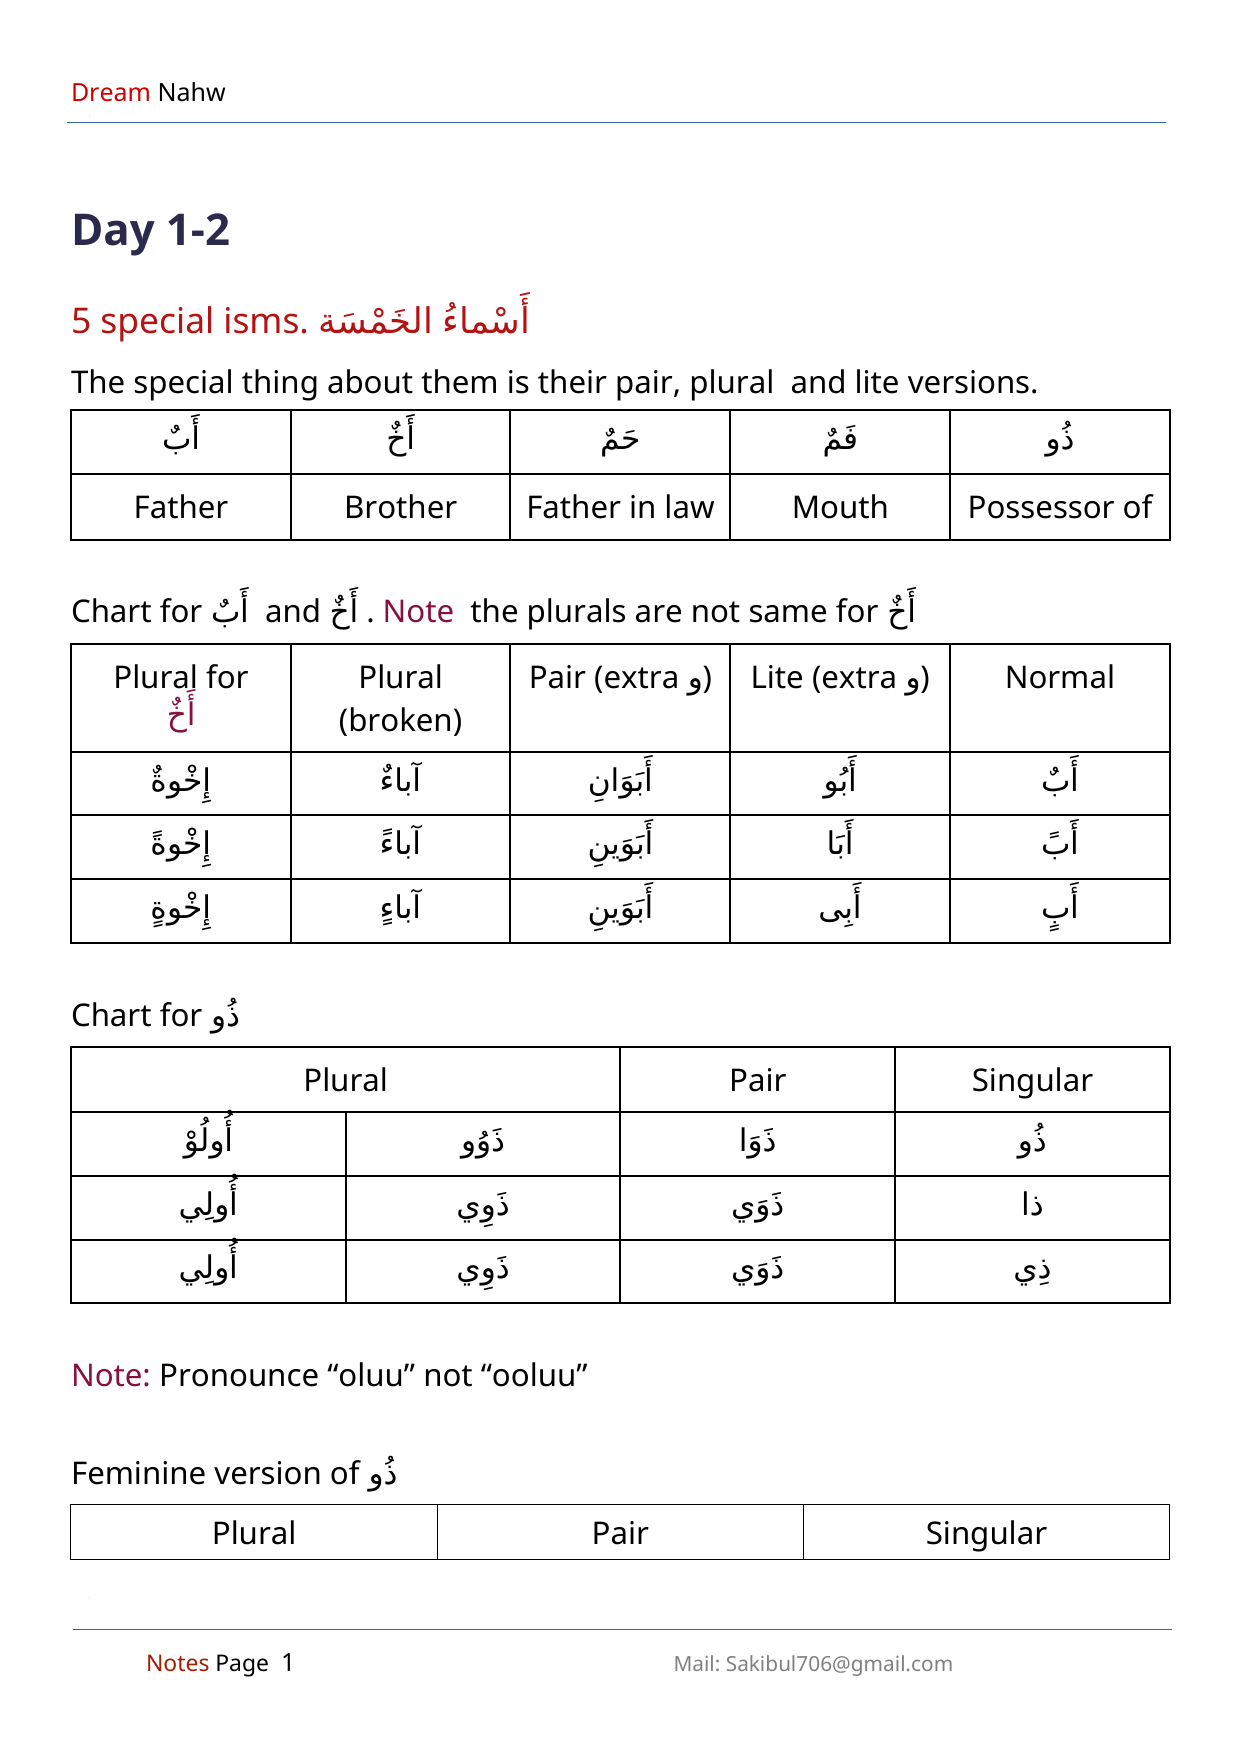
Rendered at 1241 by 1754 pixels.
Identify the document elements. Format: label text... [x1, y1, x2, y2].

table_header Pair [438, 1505, 803, 1559]
table_header Plural (broken) [292, 645, 509, 751]
table_cell أَبُو [731, 753, 949, 814]
table_cell أُولِي [72, 1177, 345, 1238]
table_cell أَبَا [731, 816, 949, 878]
table_cell إِخْوةٌ [72, 753, 290, 814]
table_cell أَبِى [731, 880, 949, 942]
table_cell آباءٍ [292, 880, 509, 942]
table_cell أَبَوَينِ [511, 880, 729, 942]
table_header أَبٌ [72, 411, 290, 473]
table_cell ذَوَي [621, 1241, 894, 1302]
table_header Plural [72, 1048, 619, 1111]
table_cell ذِي [896, 1241, 1169, 1302]
table_cell إِخْوةٍ [72, 880, 290, 942]
table_cell Brother [292, 475, 509, 538]
table_header أَخٌ [292, 411, 509, 473]
subtitle 5 special isms. أَسْماءُ الخَمْسَة [71, 296, 1169, 348]
table_cell أَبَوَينِ [511, 816, 729, 878]
table_cell أُولُوْ [72, 1113, 345, 1175]
table_cell أَبَوَانِ [511, 753, 729, 814]
text Chart for أَبٌ and أَخٌ . Note the plurals are not same for أَخٌ [71, 589, 1169, 636]
table_header Normal [951, 645, 1169, 751]
table_header Pair [621, 1048, 894, 1111]
subtitle Day 1-2 [71, 198, 1169, 258]
table_cell أَبٌ [951, 753, 1169, 814]
table_cell أَبٍ [951, 880, 1169, 942]
text Feminine version of ذُو [71, 1451, 1169, 1497]
table_header Singular [896, 1048, 1169, 1111]
text The special thing about them is their pair, plural and lite versions. [71, 360, 1169, 403]
table_cell أَبً [951, 816, 1169, 878]
table_cell ذَوُو [347, 1113, 619, 1175]
table_cell ذَوِي [347, 1241, 619, 1302]
table_cell آباءٌ [292, 753, 509, 814]
text Note: Pronounce “oluu” not “ooluu” [71, 1353, 1169, 1396]
table_cell ذَوِي [347, 1177, 619, 1238]
table_cell Father in law [511, 475, 729, 538]
table_header Plural [71, 1505, 437, 1559]
text Chart for ذُو [71, 993, 1169, 1039]
table_header Singular [804, 1505, 1169, 1559]
table_cell Possessor of [951, 475, 1169, 538]
table_header حَمٌ [511, 411, 729, 473]
table_cell أُولِي [72, 1241, 345, 1302]
table_cell ذَوَي [621, 1177, 894, 1238]
table_cell Father [72, 475, 290, 538]
table_header ذُو [951, 411, 1169, 473]
table_header Plural for أَخٌ [72, 645, 290, 751]
table_cell ذَوَا [621, 1113, 894, 1175]
table_cell إِخْوةً [72, 816, 290, 878]
table_cell آباءً [292, 816, 509, 878]
table_header فَمٌ [731, 411, 949, 473]
table_header Pair (extra و) [511, 645, 729, 751]
table_cell ذا [896, 1177, 1169, 1238]
table_cell Mouth [731, 475, 949, 538]
table_cell ذُو [896, 1113, 1169, 1175]
table_header Lite (extra و) [731, 645, 949, 751]
